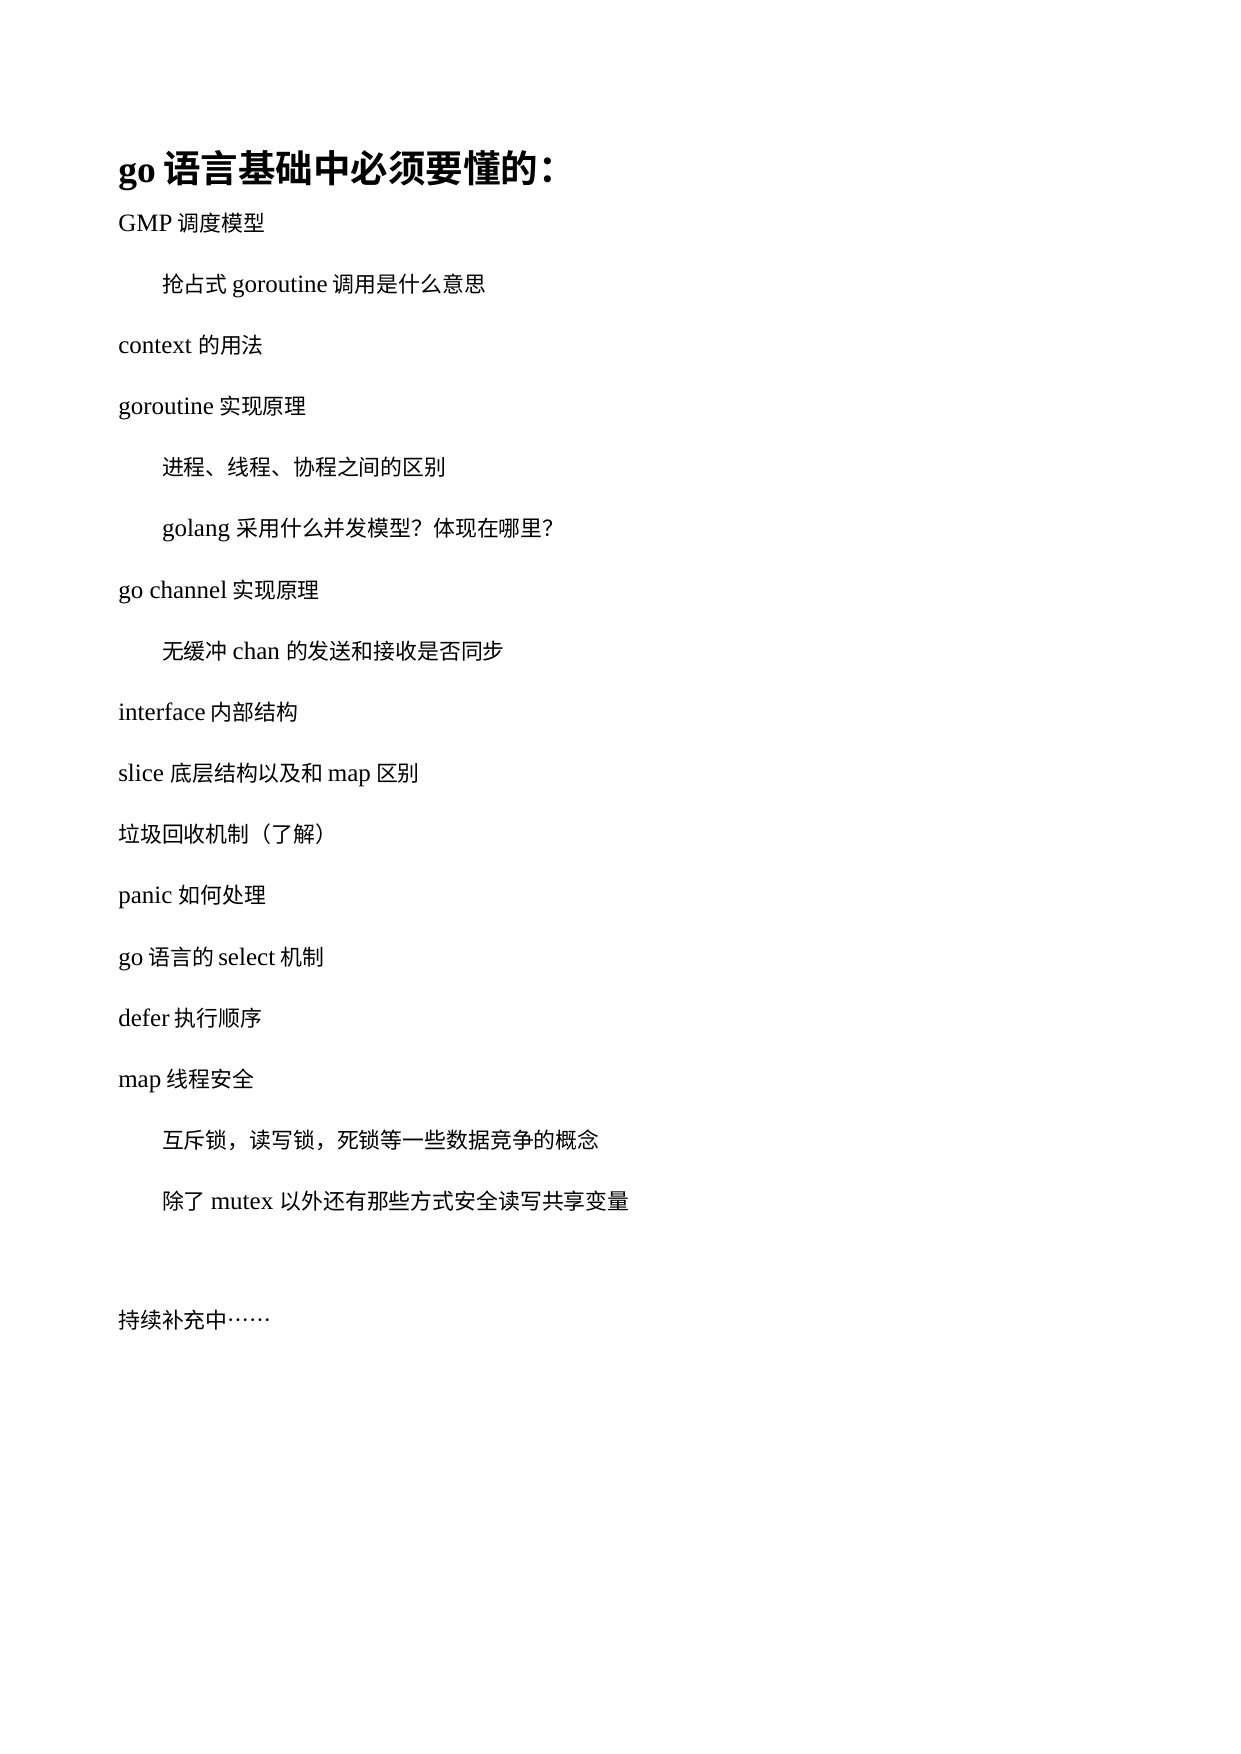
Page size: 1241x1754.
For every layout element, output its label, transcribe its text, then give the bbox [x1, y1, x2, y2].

text 互斥锁，读写锁，死锁等一些数据竞争的概念 [118, 1123, 1122, 1154]
text 抢占式goroutine调用是什么意思 [118, 267, 1122, 298]
text 持续补充中…… [118, 1303, 1122, 1335]
text 除了 mutex 以外还有那些方式安全读写共享变量 [118, 1184, 1122, 1216]
text panic 如何处理 [118, 878, 1122, 910]
text map线程安全 [118, 1062, 1122, 1093]
text GMP调度模型 [118, 206, 1122, 237]
text context 的用法 [118, 328, 1122, 360]
text defer执行顺序 [118, 1001, 1122, 1032]
text slice 底层结构以及和map区别 [118, 756, 1122, 788]
text golang 采用什么并发模型？体现在哪里？ [118, 511, 1122, 543]
text interface内部结构 [118, 695, 1122, 727]
text goroutine实现原理 [118, 389, 1122, 421]
text go语言的select机制 [118, 939, 1122, 971]
text 垃圾回收机制（了解） [118, 817, 1122, 849]
text go channel实现原理 [118, 573, 1122, 604]
text 进程、线程、协程之间的区别 [118, 450, 1122, 482]
subtitle go语言基础中必须要懂的： [118, 139, 1122, 193]
text 无缓冲 chan 的发送和接收是否同步 [118, 634, 1122, 665]
